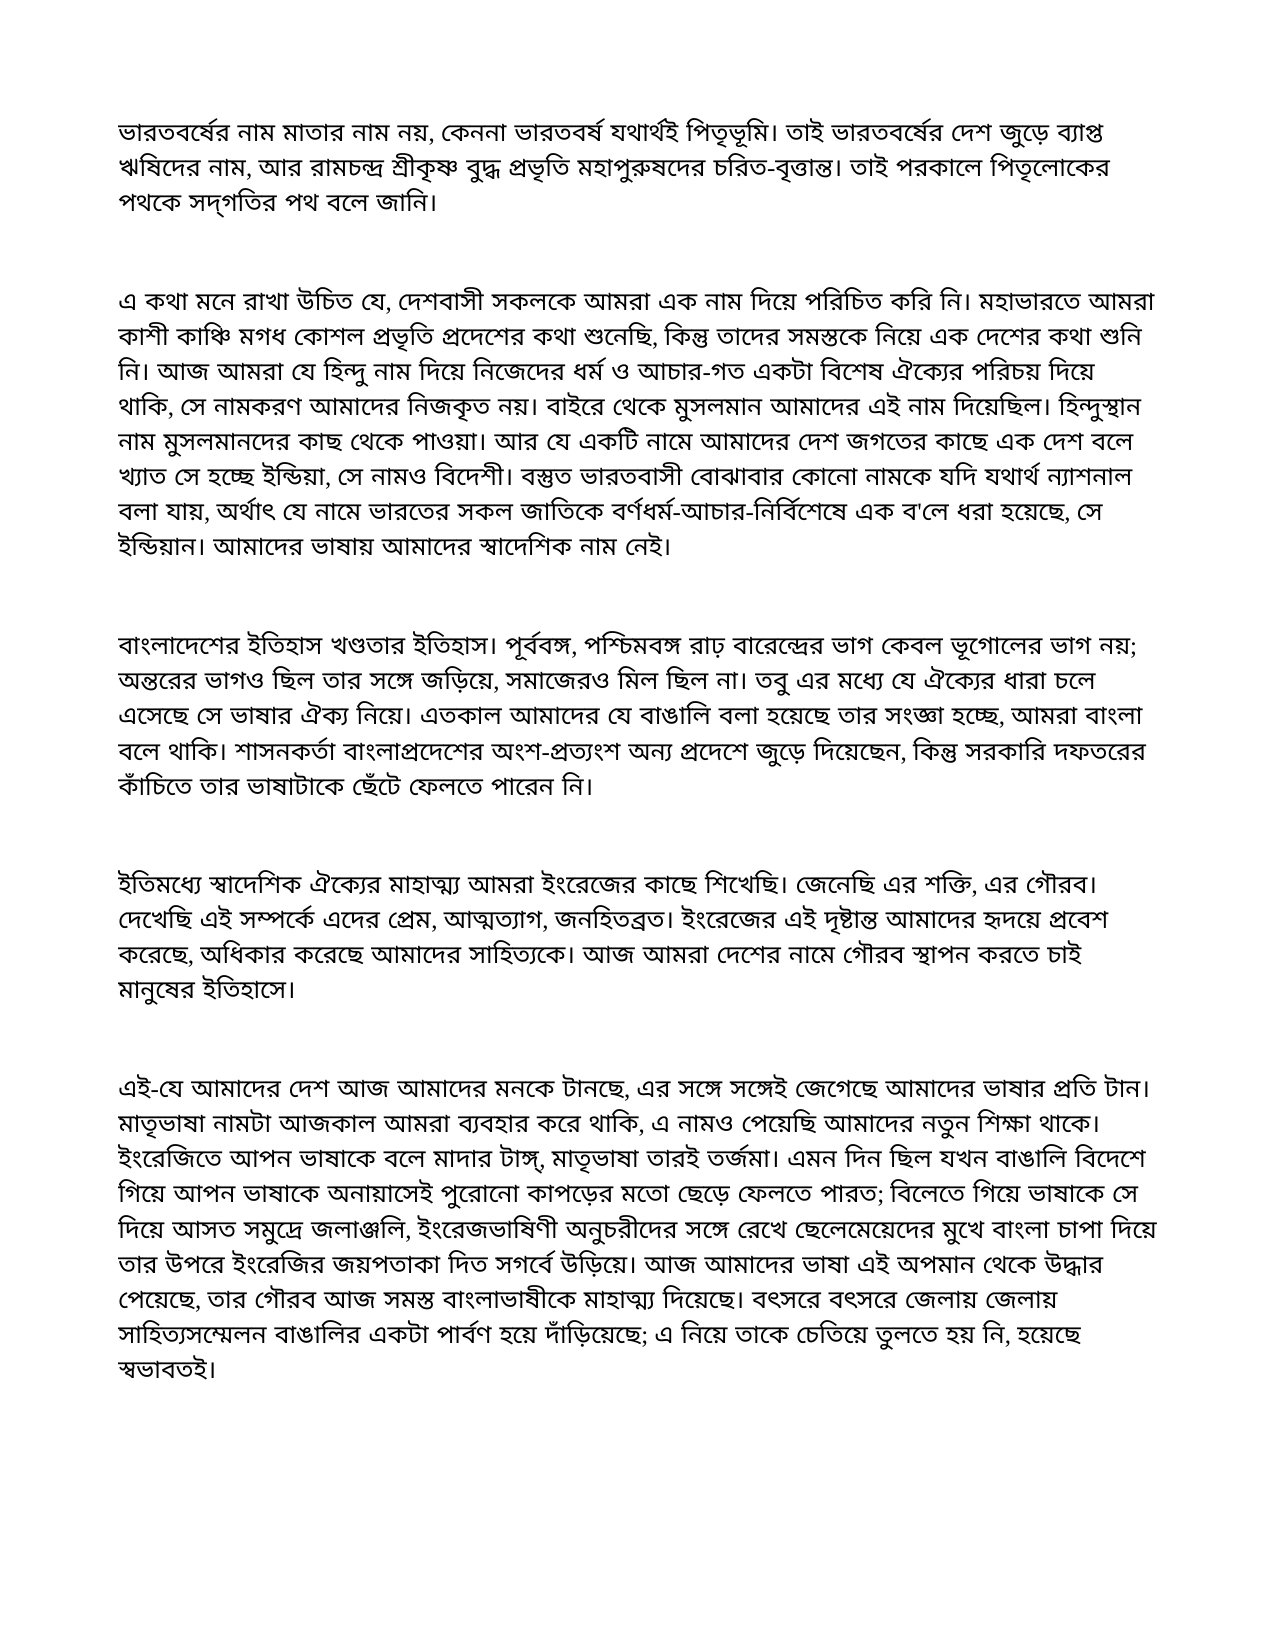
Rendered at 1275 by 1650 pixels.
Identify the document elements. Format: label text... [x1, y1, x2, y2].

text বাংলাদেশের ইতিহাস খণ্ডতার ইতিহাস। পূর্ববঙ্গ, পশ্চিমবঙ্গ রাঢ় বারেন্দ্রের ভাগ কেবল ভূগোলের ভাগ নয়; অন্তরের ভাগও ছিল তার সঙ্গে জড়িয়ে, সমাজেরও মিল ছিল না। তবু এর মধ্যে যে ঐক্যের ধারা চলে এসেছে সে ভাষার ঐক্য নিয়ে। এতকাল আমাদের যে বাঙালি বলা হয়েছে তার সংজ্ঞা হচ্ছে, আমরা বাংলা বলে থাকি। শাসনকর্তা বাংলাপ্রদেশের অংশ-প্রত্যংশ অন্য প্রদেশে জুড়ে দিয়েছেন, কিন্তু সরকারি দফতরের কাঁচিতে তার ভাষাটাকে ছেঁটে ফেলতে পারেন নি। [118, 631, 1157, 801]
text ইতিমধ্যে স্বাদেশিক ঐক্যের মাহাত্ম্য আমরা ইংরেজের কাছে শিখেছি। জেনেছি এর শক্তি, এর গৌরব। দেখেছি এই সম্পর্কে এদের প্রেম, আত্মত্যাগ, জনহিতব্রত। ইংরেজের এই দৃষ্টান্ত আমাদের হৃদয়ে প্রবেশ করেছে, অধিকার করেছে আমাদের সাহিত্যকে। আজ আমরা দেশের নামে গৌরব স্থাপন করতে চাই মানুষের ইতিহাসে। [118, 870, 1157, 1005]
text এ কথা মনে রাখা উচিত যে, দেশবাসী সকলকে আমরা এক নাম দিয়ে পরিচিত করি নি। মহাভারতে আমরা কাশী কাঞ্চি মগধ কোশল প্রভৃতি প্রদেশের কথা শুনেছি, কিন্তু তাদের সমস্তকে নিয়ে এক দেশের কথা শুনি নি। আজ আমরা যে হিন্দু নাম দিয়ে নিজেদের ধর্ম ও আচার-গত একটা বিশেষ ঐক্যের পরিচয় দিয়ে থাকি, সে নামকরণ আমাদের নিজকৃত নয়। বাইরে থেকে মুসলমান আমাদের এই নাম দিয়েছিল। হিন্দুস্থান নাম মুসলমানদের কাছ থেকে পাওয়া। আর যে একটি নামে আমাদের দেশ জগতের কাছে এক দেশ বলে খ্যাত সে হচ্ছে ইন্ডিয়া, সে নামও বিদেশী। বস্তুত ভারতবাসী বোঝাবার কোনো নামকে যদি যথার্থ ন্যাশনাল বলা যায়, অর্থাৎ যে নামে ভারতের সকল জাতিকে বর্ণধর্ম-আচার-নির্বিশেষে এক ব'লে ধরা হয়েছে, সে ইন্ডিয়ান। আমাদের ভাষায় আমাদের স্বাদেশিক নাম নেই। [118, 287, 1157, 562]
text ভারতবর্ষের নাম মাতার নাম নয়, কেননা ভারতবর্ষ যথার্থই পিতৃভূমি। তাই ভারতবর্ষের দেশ জুড়ে ব্যাপ্ত ঋষিদের নাম, আর রামচন্দ্র শ্রীকৃষ্ণ বুদ্ধ প্রভৃতি মহাপুরুষদের চরিত-বৃত্তান্ত। তাই পরকালে পিতৃলোকের পথকে সদ্‌গতির পথ বলে জানি। [118, 118, 1157, 217]
text এই-যে আমাদের দেশ আজ আমাদের মনকে টানছে, এর সঙ্গে সঙ্গেই জেগেছে আমাদের ভাষার প্রতি টান। মাতৃভাষা নামটা আজকাল আমরা ব্যবহার করে থাকি, এ নামও পেয়েছি আমাদের নতুন শিক্ষা থাকে। ইংরেজিতে আপন ভাষাকে বলে মাদার টাঙ্গ্‌, মাতৃভাষা তারই তর্জমা। এমন দিন ছিল যখন বাঙালি বিদেশে গিয়ে আপন ভাষাকে অনায়াসেই পুরোনো কাপড়ের মতো ছেড়ে ফেলতে পারত; বিলেতে গিয়ে ভাষাকে সে দিয়ে আসত সমুদ্রে জলাঞ্জলি, ইংরেজভাষিণী অনুচরীদের সঙ্গে রেখে ছেলেমেয়েদের মুখে বাংলা চাপা দিয়ে তার উপরে ইংরেজির জয়পতাকা দিত সগর্বে উড়িয়ে। আজ আমাদের ভাষা এই অপমান থেকে উদ্ধার পেয়েছে, তার গৌরব আজ সমস্ত বাংলাভাষীকে মাহাত্ম্য দিয়েছে। বৎসরে বৎসরে জেলায় জেলায় সাহিত্যসম্মেলন বাঙালির একটা পার্বণ হয়ে দাঁড়িয়েছে; এ নিয়ে তাকে চেতিয়ে তুলতে হয় নি, হয়েছে স্বভাবতই। [118, 1074, 1157, 1384]
